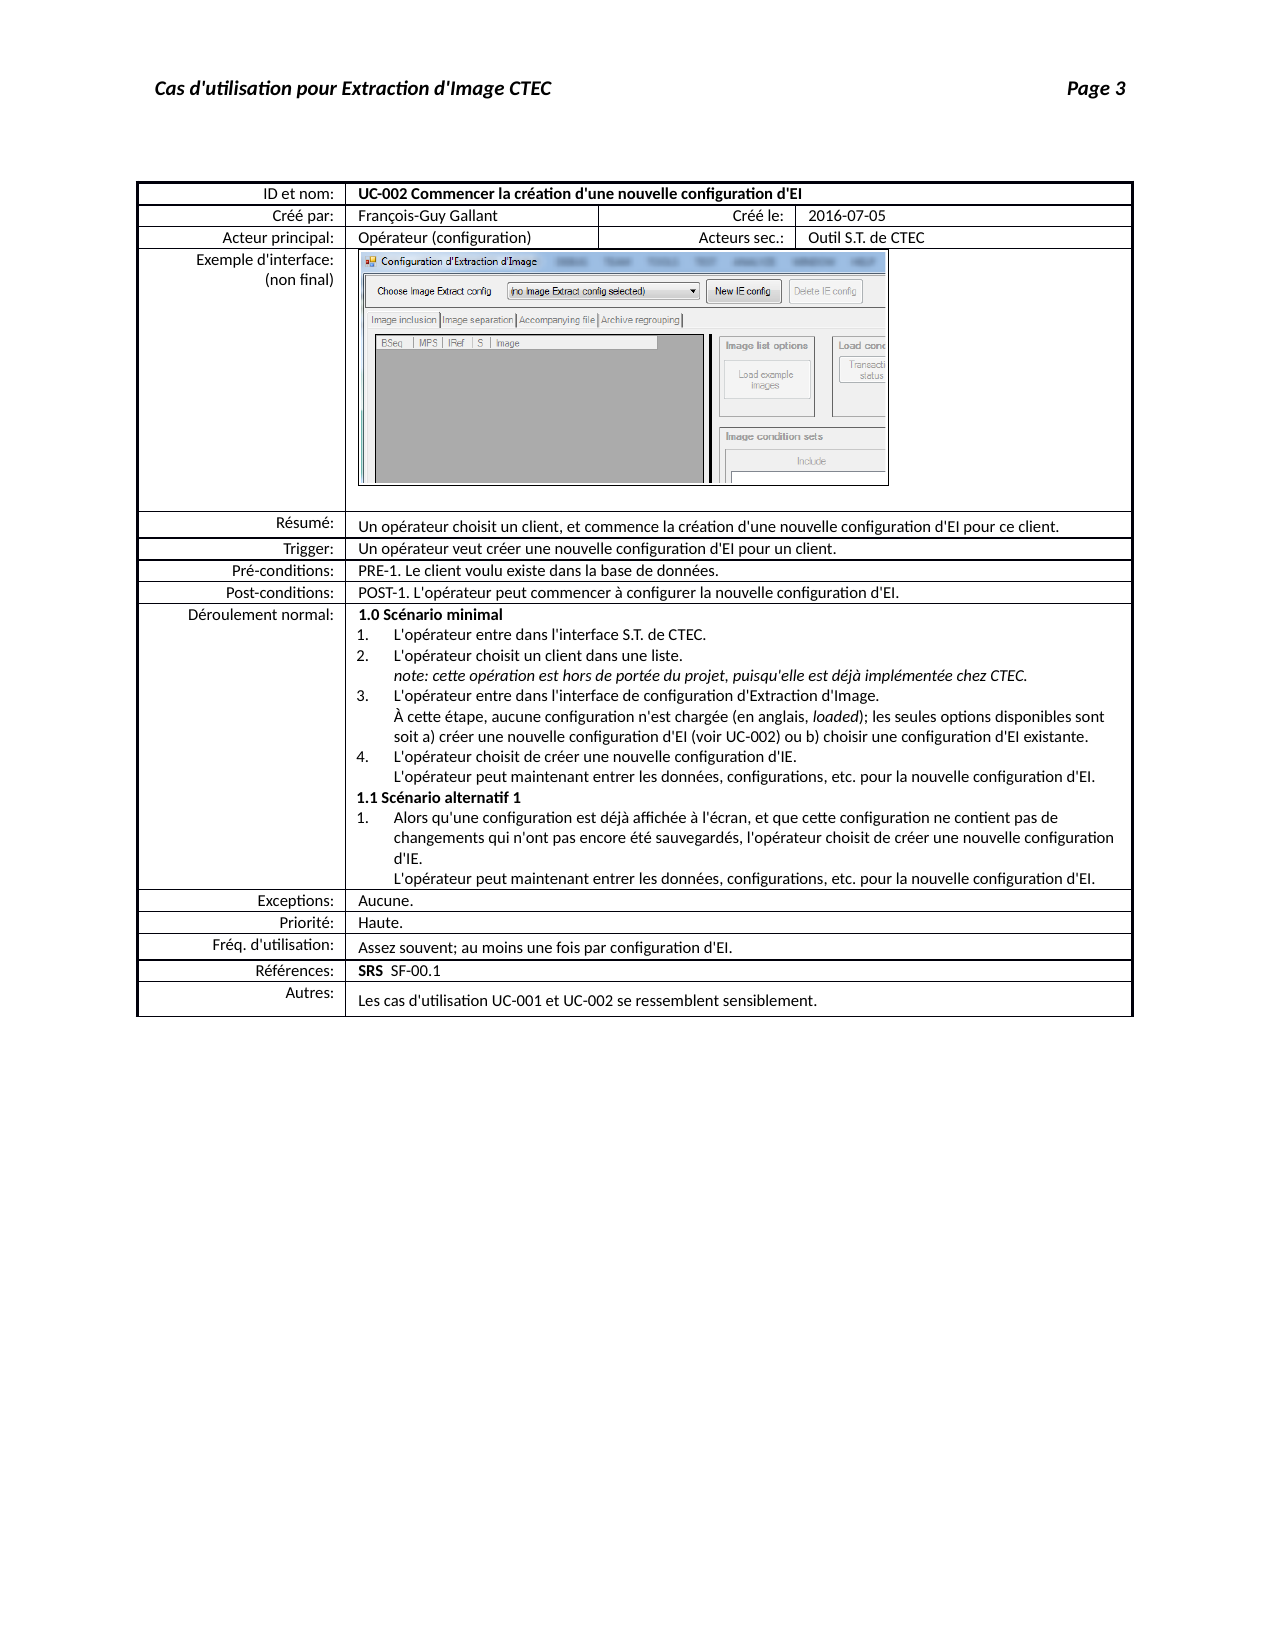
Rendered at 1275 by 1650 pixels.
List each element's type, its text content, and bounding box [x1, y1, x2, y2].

table_cell Déroulement normal: [139, 604, 345, 889]
table_cell Acteurs sec.: [599, 227, 795, 248]
table_cell 2016-07-05 [796, 206, 1131, 226]
table_cell Assez souvent; au moins une fois par configuration d'EI. [346, 934, 1131, 959]
table_cell Outil S.T. de CTEC [796, 227, 1131, 248]
table_cell PRE-1. Le client voulu existe dans la base de données. [346, 561, 1131, 581]
table_cell Créé par: [139, 206, 345, 226]
table_cell Un opérateur choisit un client, et commence la création d'une nouvelle configuration d'EI pour ce client. [346, 512, 1131, 537]
table_cell Acteur principal: [139, 227, 345, 248]
table_header UC-002 Commencer la création d'une nouvelle configuration d'EI [346, 184, 1131, 204]
table_cell Post-conditions: [139, 582, 345, 603]
table_cell Fréq. d'utilisation: [139, 934, 345, 959]
table_cell 1.0 Scénario minimal L'opérateur entre dans l'interface S.T. de CTEC. L'opérateur choisit un client dans une liste. note: cette opération est hors de portée du projet, puisqu'elle est déjà implémentée chez CTEC. L'opérateur entre dans l'interface de configuration d'Extraction d'Image. À cette étape, aucune configuration n'est chargée (en anglais, loaded); les seules options disponibles sont soit a) créer une nouvelle configuration d'EI (voir UC-002) ou b) choisir une configuration d'EI existante. L'opérateur choisit de créer une nouvelle configuration d'IE. L'opérateur peut maintenant entrer les données, configurations, etc. pour la nouvelle configuration d'EI. 1.1 Scénario alternatif 1 Alors qu'une configuration est déjà affichée à l'écran, et que cette configuration ne contient pas de changements qui n'ont pas encore été sauvegardés, l'opérateur choisit de créer une nouvelle configuration d'IE. L'opérateur peut maintenant entrer les données, configurations, etc. pour la nouvelle configuration d'EI. [346, 604, 1131, 889]
table_cell Résumé: [139, 512, 345, 537]
table_cell [346, 249, 1131, 511]
table_cell POST-1. L'opérateur peut commencer à configurer la nouvelle configuration d'EI. [346, 582, 1131, 603]
table_cell Autres: [139, 982, 345, 1016]
table_cell Exceptions: [139, 890, 345, 911]
table_cell Créé le: [599, 206, 795, 226]
table_cell Un opérateur veut créer une nouvelle configuration d'EI pour un client. [346, 539, 1131, 559]
picture [361, 252, 886, 483]
table_cell Priorité: [139, 912, 345, 932]
table_cell SRS SF-00.1 [346, 961, 1131, 981]
table_header ID et nom: [139, 184, 345, 204]
table_cell Exemple d'interface: (non final) [139, 249, 345, 511]
table_cell Opérateur (configuration) [346, 227, 598, 248]
table_cell Les cas d'utilisation UC-001 et UC-002 se ressemblent sensiblement. [346, 982, 1131, 1016]
table_cell Références: [139, 961, 345, 981]
table_cell Trigger: [139, 539, 345, 559]
table_cell François-Guy Gallant [346, 206, 598, 226]
table_cell Aucune. [346, 890, 1131, 911]
table_cell Pré-conditions: [139, 561, 345, 581]
table_cell Haute. [346, 912, 1131, 932]
